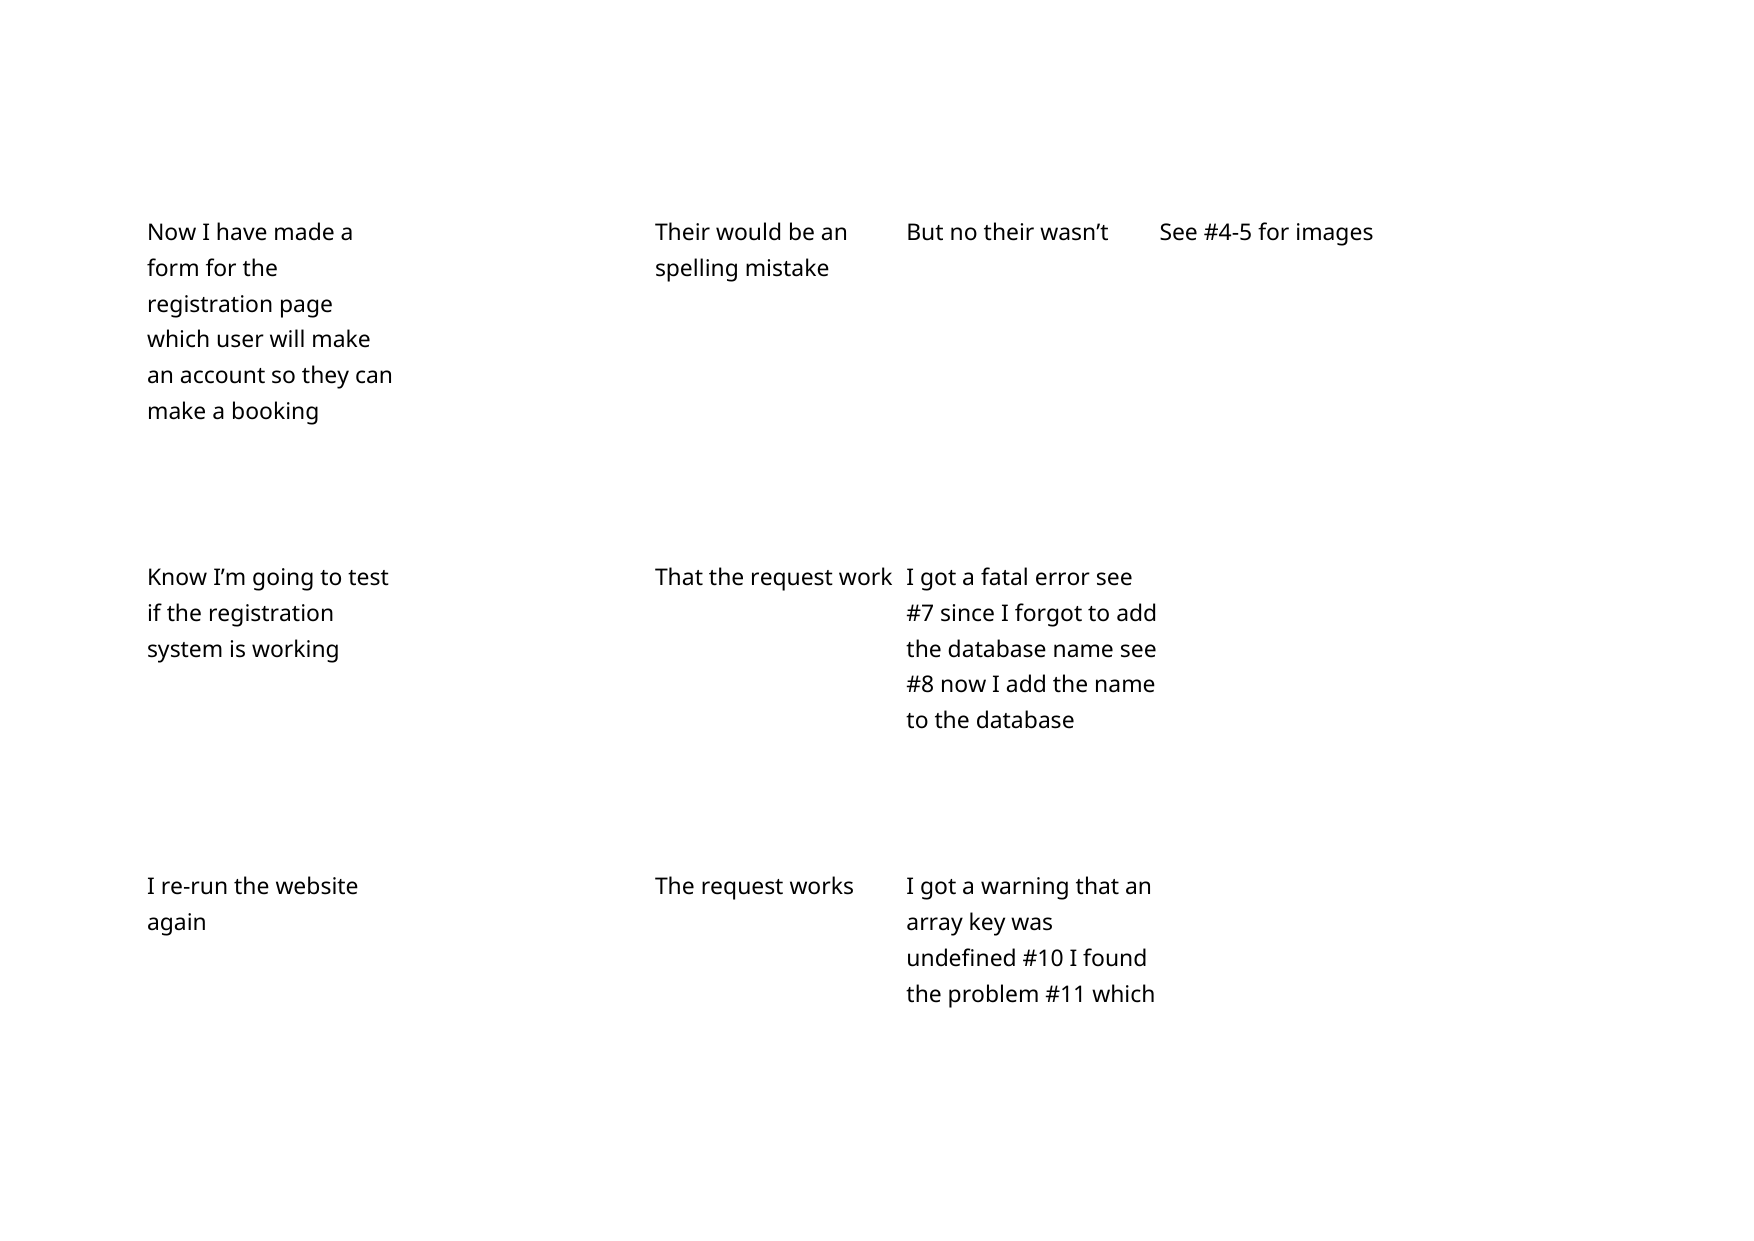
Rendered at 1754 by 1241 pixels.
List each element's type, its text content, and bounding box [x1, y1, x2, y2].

table_cell The request works [655, 805, 906, 1073]
table_cell Their would be an spelling mistake [655, 151, 906, 495]
table_cell I got a warning that an array key was undefined #10 I found the problem #11 which [907, 805, 1159, 1073]
table_cell Now I have made a form for the registration page which user will make an account so they can make a booking [147, 151, 401, 495]
table_cell [402, 805, 654, 1073]
table_cell [1160, 805, 1411, 1073]
table_cell [1160, 496, 1411, 804]
table_cell Know I’m going to test if the registration system is working [147, 496, 401, 804]
table_cell That the request work [655, 496, 906, 804]
table_cell But no their wasn’t [907, 151, 1159, 495]
table_cell I re-run the website again [147, 805, 401, 1073]
table_cell [402, 496, 654, 804]
table_cell [402, 151, 654, 495]
table_cell See #4-5 for images [1160, 151, 1411, 495]
table_cell I got a fatal error see #7 since I forgot to add the database name see #8 now I add the name to the database [907, 496, 1159, 804]
